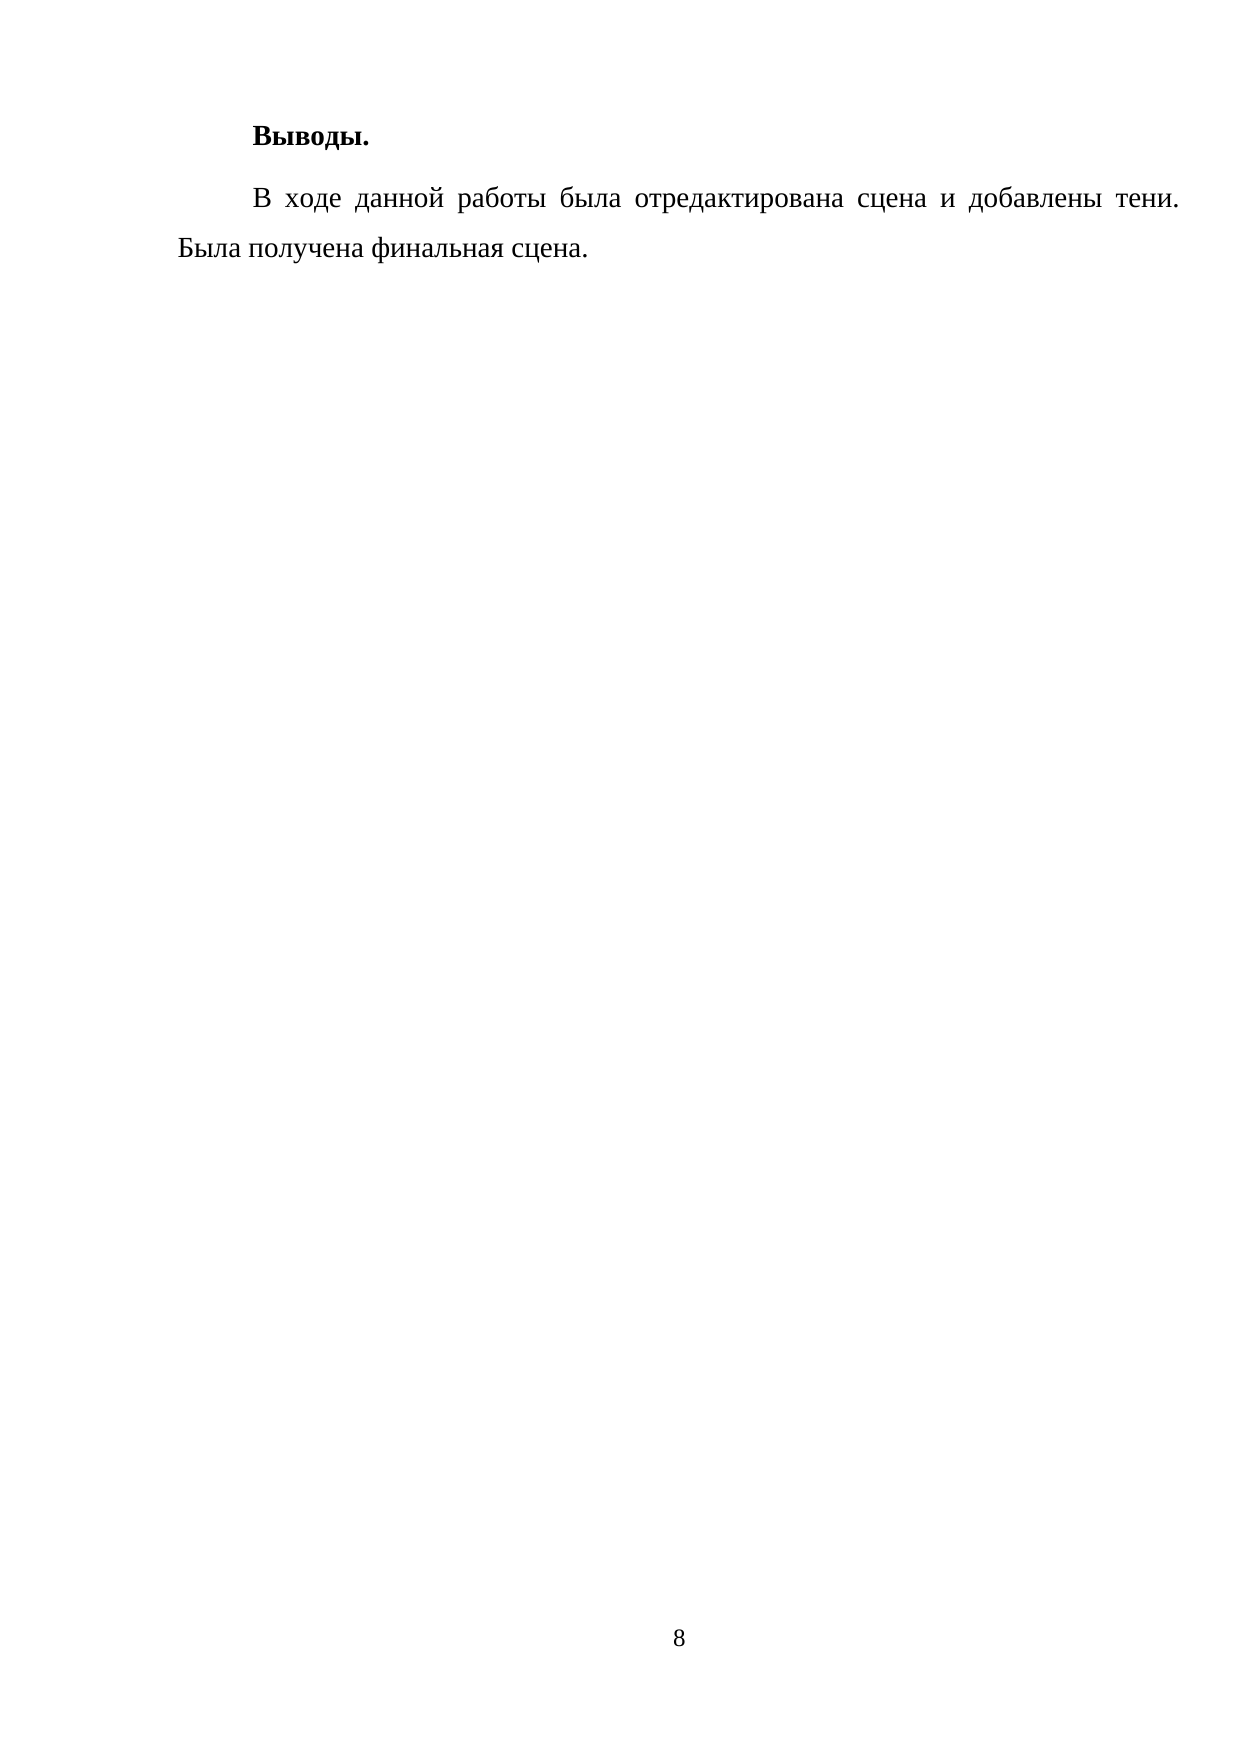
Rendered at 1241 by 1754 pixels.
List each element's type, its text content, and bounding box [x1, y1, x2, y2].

text В ходе данной работы была отредактирована сцена и добавлены тени. Была получена финальная сцена. [177, 180, 1181, 264]
text Выводы. [177, 118, 1181, 152]
